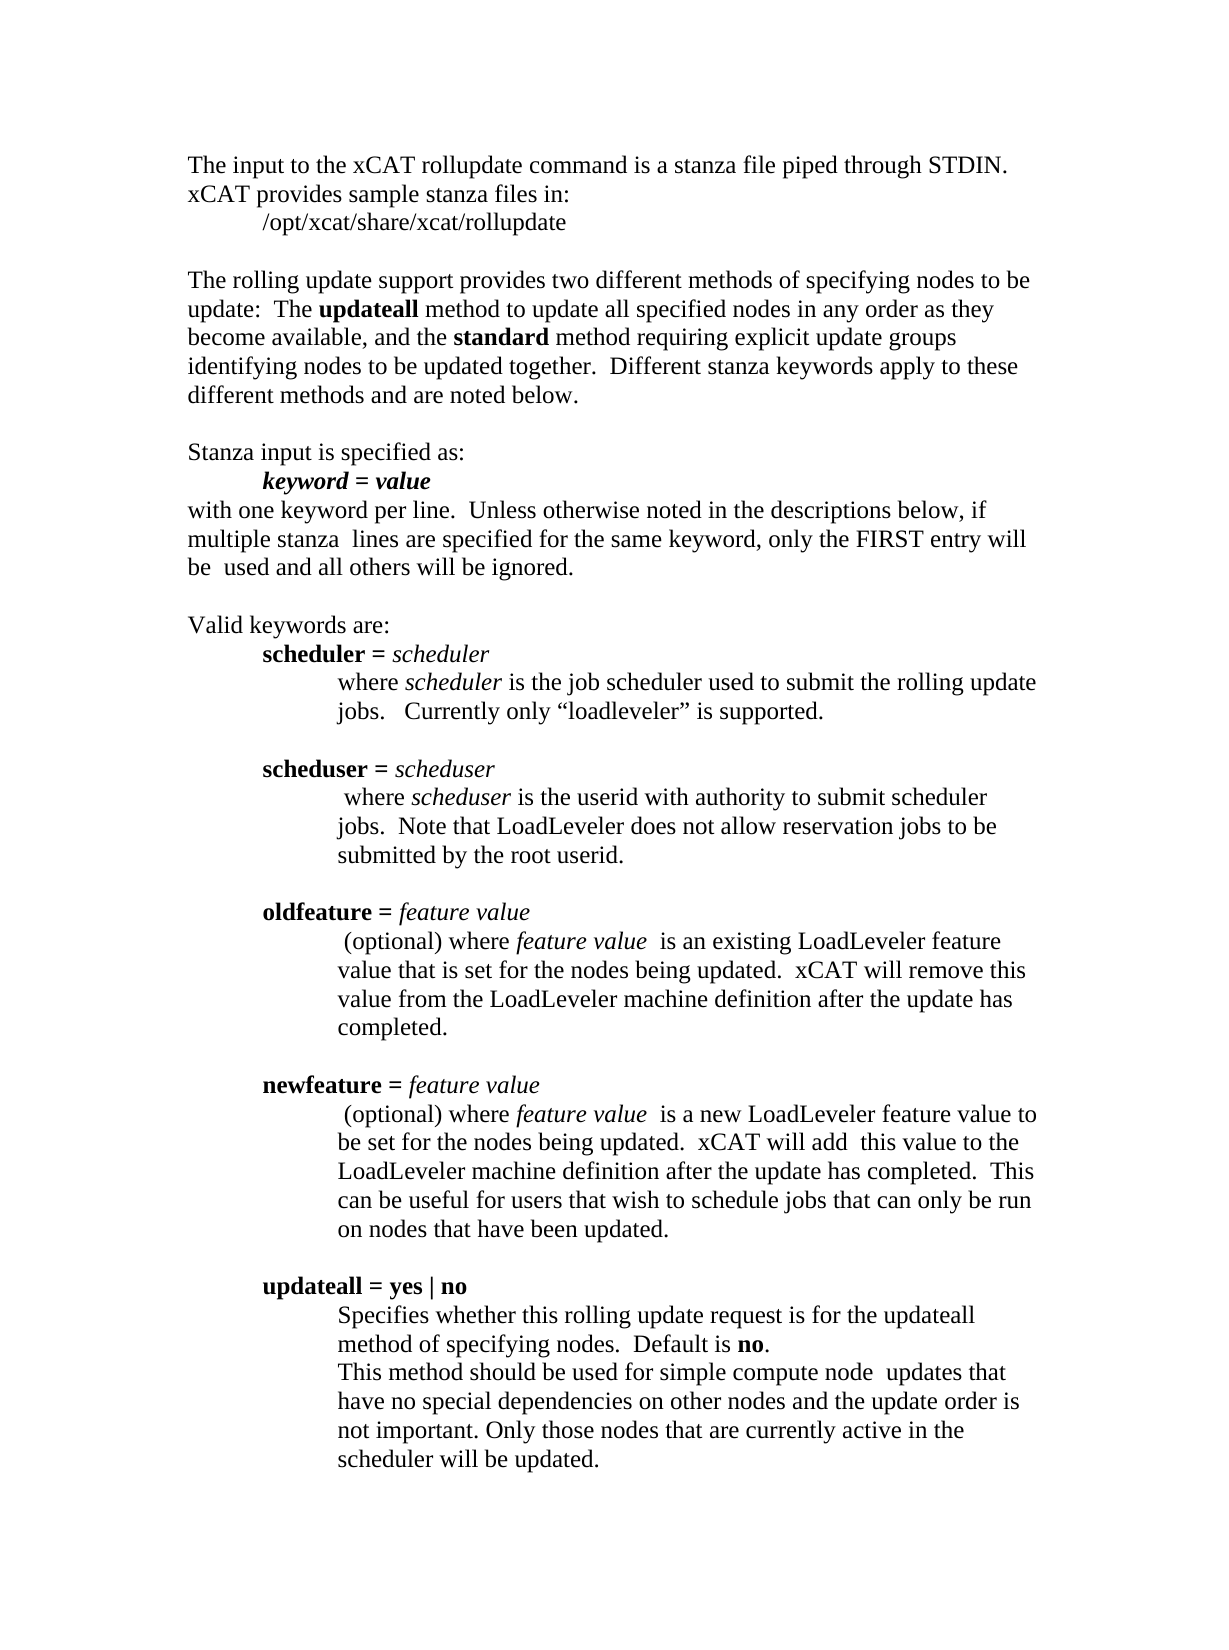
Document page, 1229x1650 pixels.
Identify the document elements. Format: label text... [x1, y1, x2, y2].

text Stanza input is specified as: [187, 437, 1041, 466]
text where scheduler is the job scheduler used to submit the rolling update jobs. Currently only “loadleveler” is supported. [337, 667, 1041, 725]
text newfeature = feature value [262, 1070, 1041, 1099]
text where scheduser is the userid with authority to submit scheduler jobs. Note that LoadLeveler does not allow reservation jobs to be submitted by the root userid. [337, 782, 1041, 869]
text updateall = yes | no [262, 1271, 1041, 1300]
text /opt/xcat/share/xcat/rollupdate [262, 207, 1041, 236]
text This method should be used for simple compute node updates that have no special dependencies on other nodes and the update order is not important. Only those nodes that are currently active in the scheduler will be updated. [337, 1357, 1041, 1472]
text with one keyword per line. Unless otherwise noted in the descriptions below, if multiple stanza lines are specified for the same keyword, only the FIRST entry will be used and all others will be ignored. [187, 495, 1041, 581]
text oldfeature = feature value [262, 897, 1041, 926]
text scheduler = scheduler [262, 639, 1041, 667]
text scheduser = scheduser [262, 754, 1041, 782]
text (optional) where feature value is a new LoadLeveler feature value to be set for the nodes being updated. xCAT will add this value to the LoadLeveler machine definition after the update has completed. This can be useful for users that wish to schedule jobs that can only be run on nodes that have been updated. [337, 1099, 1041, 1242]
text keyword = value [262, 466, 1041, 495]
text The input to the xCAT rollupdate command is a stanza file piped through STDIN. xCAT provides sample stanza files in: [187, 150, 1041, 207]
text The rolling update support provides two different methods of specifying nodes to be update: The updateall method to update all specified nodes in any order as they become available, and the standard method requiring explicit update groups identifying nodes to be updated together. Different stanza keywords apply to these different methods and are noted below. [187, 265, 1041, 409]
text Valid keywords are: [187, 610, 1041, 639]
text (optional) where feature value is an existing LoadLeveler feature value that is set for the nodes being updated. xCAT will remove this value from the LoadLeveler machine definition after the update has completed. [337, 926, 1041, 1041]
text Specifies whether this rolling update request is for the updateall method of specifying nodes. Default is no. [337, 1300, 1041, 1357]
